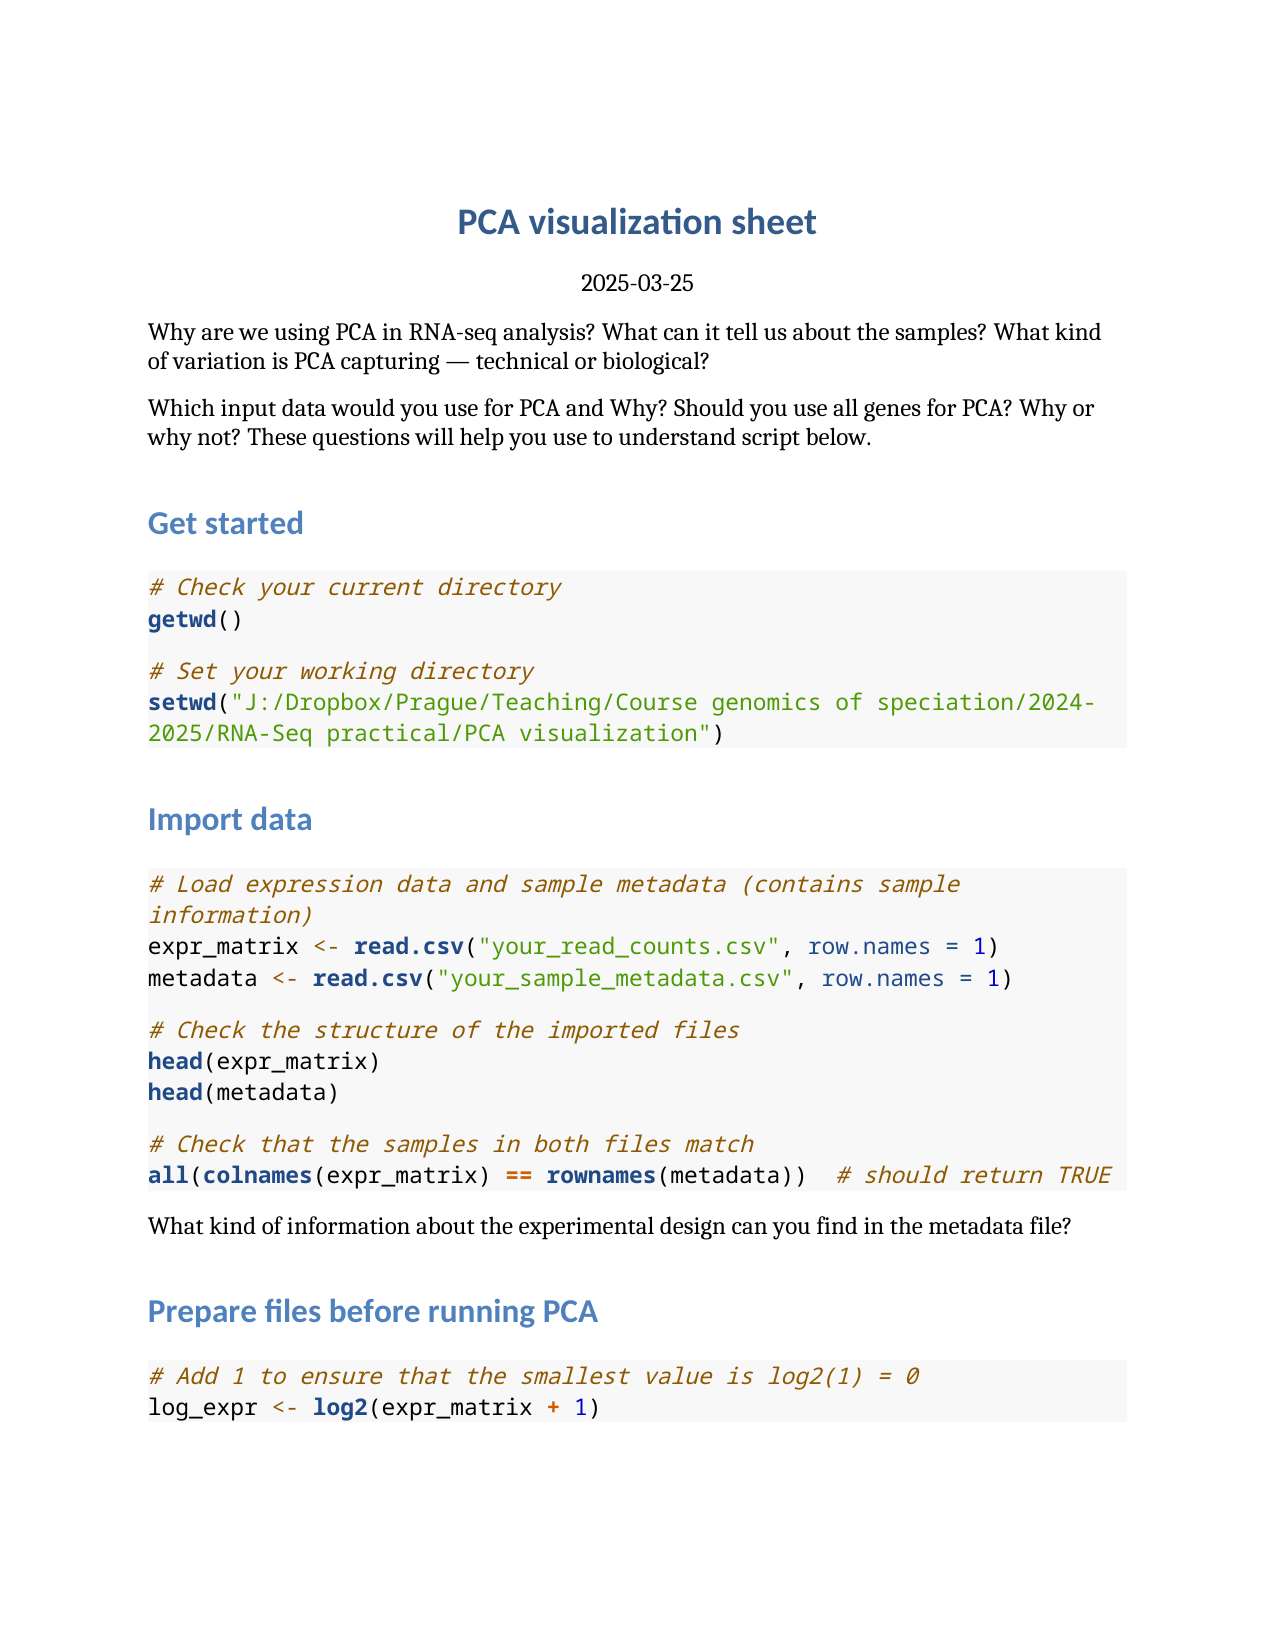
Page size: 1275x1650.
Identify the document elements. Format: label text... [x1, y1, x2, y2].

text Why are we using PCA in RNA-seq analysis? What can it tell us about the samples? What kind of variation is PCA capturing — technical or biological? [148, 318, 1127, 376]
text What kind of information about the experimental design can you find in the metadata file? [148, 1212, 1127, 1240]
subtitle Import data [148, 798, 1127, 839]
text metadata <- read.csv("your_sample_metadata.csv", row.names = 1) [1014, 962, 1127, 993]
text Which input data would you use for PCA and Why? Should you use all genes for PCA? Why or why not? These questions will help you use to understand script below. [148, 394, 1127, 452]
subtitle Prepare files before running PCA [148, 1290, 1127, 1331]
text # Set your working directory setwd("J:/Dropbox/Prague/Teaching/Course genomics of speciation/2024-2025/RNA-Seq practical/PCA visualization") [148, 654, 1127, 748]
subtitle Get started [148, 502, 1127, 542]
text # Check that the samples in both files match all(colnames(expr_matrix) == rownames(metadata)) # should return TRUE [148, 1128, 1127, 1191]
text 2025-03-25 [148, 268, 1127, 297]
text # Load expression data and sample metadata (contains sample information) expr_matrix <- read.csv("your_read_counts.csv", row.names = 1) [313, 868, 1127, 962]
title PCA visualization sheet [148, 198, 1127, 243]
text # Check the structure of the imported files head(expr_matrix) [381, 1014, 1127, 1076]
text head(metadata) [340, 1076, 1127, 1107]
text # Add 1 to ensure that the smallest value is log2(1) = 0 log_expr <- log2(expr_matrix + 1) [601, 1360, 1127, 1422]
text # Check your current directory getwd() [148, 571, 1127, 634]
